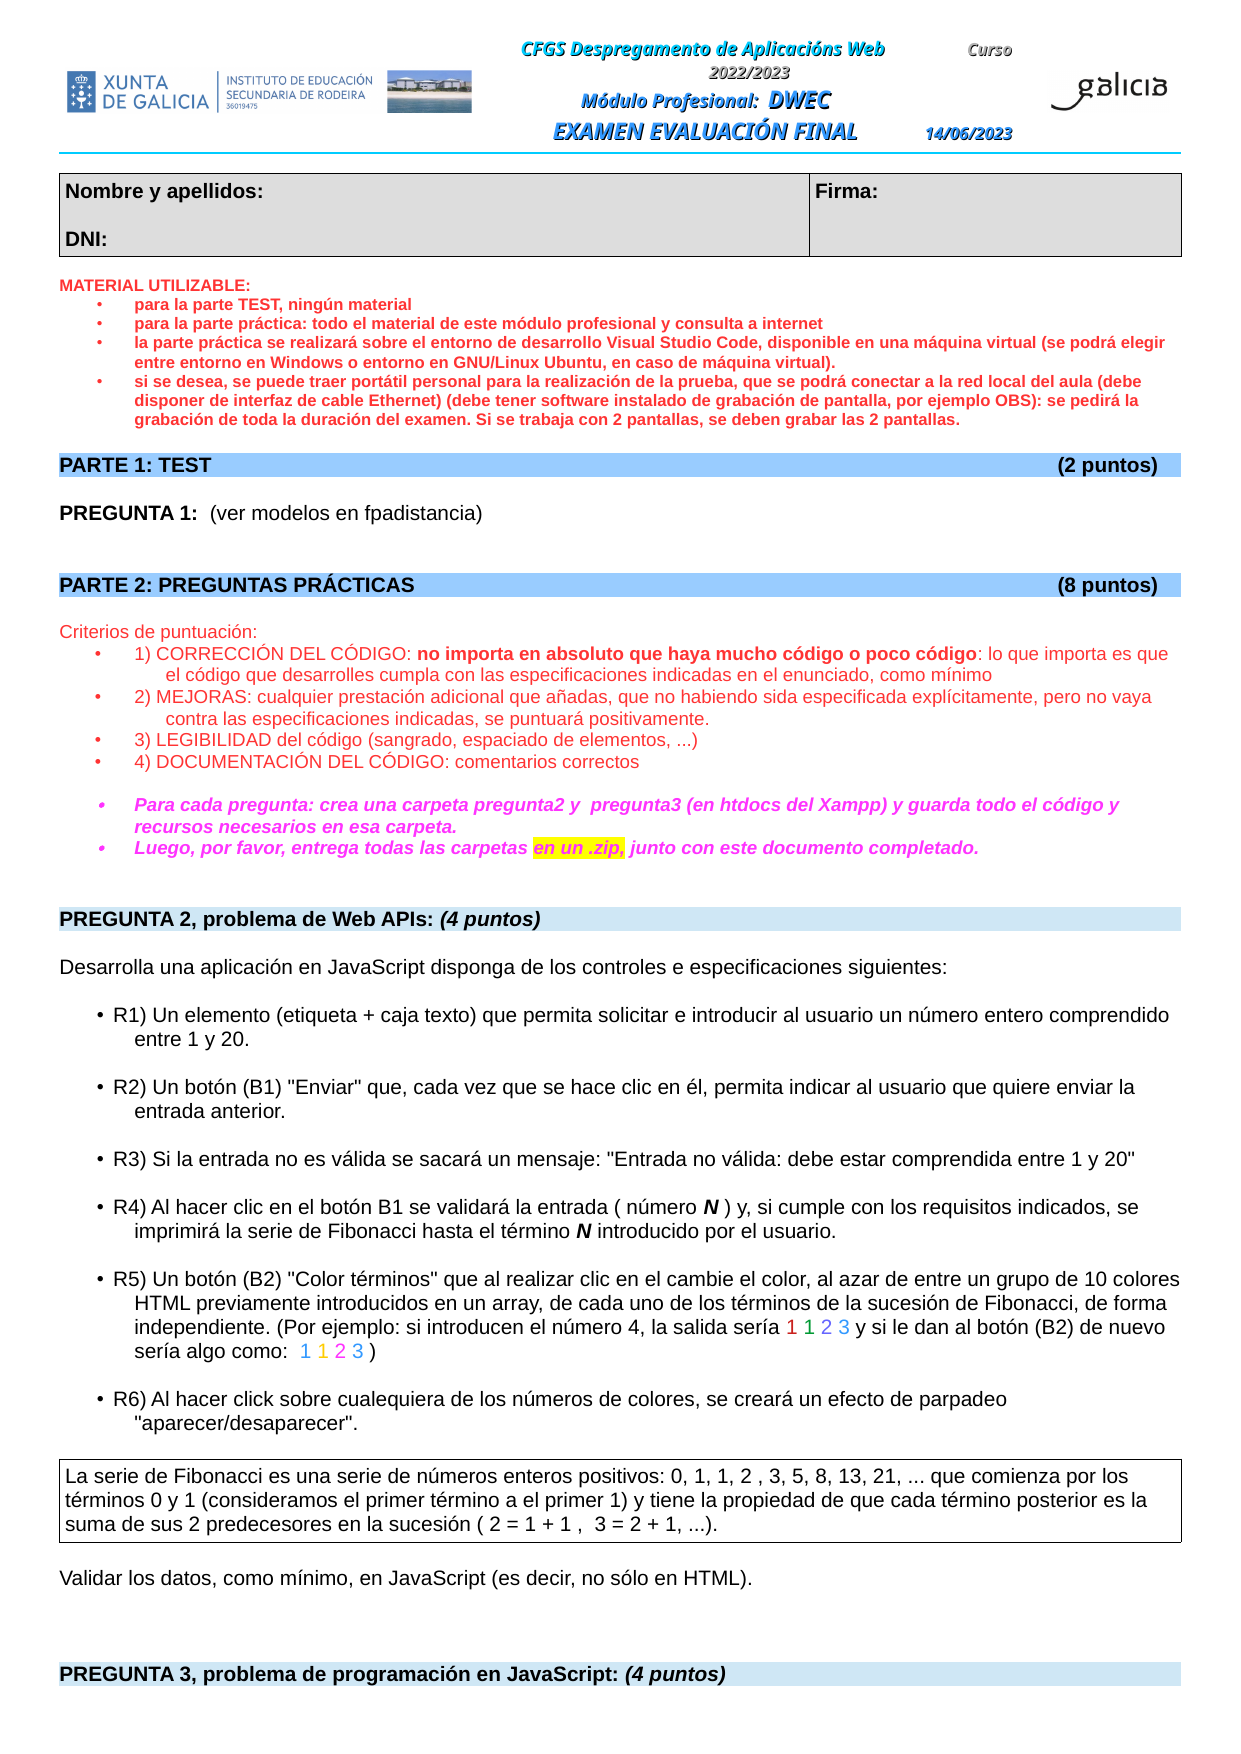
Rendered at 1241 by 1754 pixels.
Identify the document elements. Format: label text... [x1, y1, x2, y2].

text PREGUNTA 2, problema de Web APIs: (4 puntos) [59, 907, 1181, 931]
text PREGUNTA 3, problema de programación en JavaScript: (4 puntos) [59, 1662, 1181, 1686]
list R5) Un botón (B2) "Color términos" que al realizar clic en el cambie el color, al azar de entre un grupo de 10 colores HTML previamente introducidos en un array, de cada uno de los términos de la sucesión de Fibonacci, de forma independiente. (Por ejemplo: si introducen el número 4, la salida sería 1 1 2 3 y si le dan al botón (B2) de nuevo sería algo como: 1 1 2 3 ) [97, 1267, 1181, 1362]
text Desarrolla una aplicación en JavaScript disponga de los controles e especificaciones siguientes: [59, 955, 1181, 979]
list Luego, por favor, entrega todas las carpetas en un .zip, junto con este documento completado. [97, 837, 1181, 859]
list 1) CORRECCIÓN DEL CÓDIGO: no importa en absoluto que haya mucho código o poco código: lo que importa es que el código que desarrolles cumpla con las especificaciones indicadas en el enunciado, como mínimo [94, 643, 1181, 686]
table_header La serie de Fibonacci es una serie de números enteros positivos: 0, 1, 1, 2 , 3, 5, 8, 13, 21, ... que comienza por los términos 0 y 1 (consideramos el primer término a el primer 1) y tiene la propiedad de que cada término posterior es la suma de sus 2 predecesores en la sucesión ( 2 = 1 + 1 , 3 = 2 + 1, ...). [60, 1460, 1181, 1542]
list R2) Un botón (B1) "Enviar" que, cada vez que se hace clic en él, permita indicar al usuario que quiere enviar la entrada anterior. [97, 1074, 1181, 1123]
picture [64, 67, 473, 114]
picture [1051, 70, 1172, 114]
text PREGUNTA 1: (ver modelos en fpadistancia) [59, 501, 1181, 525]
list 2) MEJORAS: cualquier prestación adicional que añadas, que no habiendo sida especificada explícitamente, pero no vaya contra las especificaciones indicadas, se puntuará positivamente. [94, 686, 1181, 729]
table_header Nombre y apellidos: DNI: [60, 174, 809, 256]
list 4) DOCUMENTACIÓN DEL CÓDIGO: comentarios correctos [94, 751, 1181, 772]
list Para cada pregunta: crea una carpeta pregunta2 y pregunta3 (en htdocs del Xampp) y guarda todo el código y recursos necesarios en esa carpeta. [97, 794, 1181, 837]
text Validar los datos, como mínimo, en JavaScript (es decir, no sólo en HTML). [59, 1566, 1181, 1590]
text PARTE 2: PREGUNTAS PRÁCTICAS (8 puntos) [59, 573, 1181, 597]
table_header Firma: [810, 174, 1181, 256]
list R3) Si la entrada no es válida se sacará un mensaje: "Entrada no válida: debe estar comprendida entre 1 y 20" [97, 1147, 1181, 1171]
text PARTE 1: TEST (2 puntos) [59, 453, 1181, 477]
text Criterios de puntuación: [59, 621, 1181, 643]
list si se desea, se puede traer portátil personal para la realización de la prueba, que se podrá conectar a la red local del aula (debe disponer de interfaz de cable Ethernet) (debe tener software instalado de grabación de pantalla, por ejemplo OBS): se pedirá la grabación de toda la duración del examen. Si se trabaja con 2 pantallas, se deben grabar las 2 pantallas. [97, 372, 1181, 429]
list la parte práctica se realizará sobre el entorno de desarrollo Visual Studio Code, disponible en una máquina virtual (se podrá elegir entre entorno en Windows o entorno en GNU/Linux Ubuntu, en caso de máquina virtual). [97, 333, 1181, 372]
list 3) LEGIBILIDAD del código (sangrado, espaciado de elementos, ...) [94, 729, 1181, 751]
list R1) Un elemento (etiqueta + caja texto) que permita solicitar e introducir al usuario un número entero comprendido entre 1 y 20. [97, 1003, 1181, 1051]
text MATERIAL UTILIZABLE: [59, 276, 1181, 295]
list R4) Al hacer clic en el botón B1 se validará la entrada ( número N ) y, si cumple con los requisitos indicados, se imprimirá la serie de Fibonacci hasta el término N introducido por el usuario. [97, 1194, 1181, 1243]
list R6) Al hacer click sobre cualequiera de los números de colores, se creará un efecto de parpadeo "aparecer/desaparecer". [97, 1386, 1181, 1434]
list para la parte práctica: todo el material de este módulo profesional y consulta a internet [97, 314, 1181, 333]
list para la parte TEST, ningún material [97, 295, 1181, 314]
